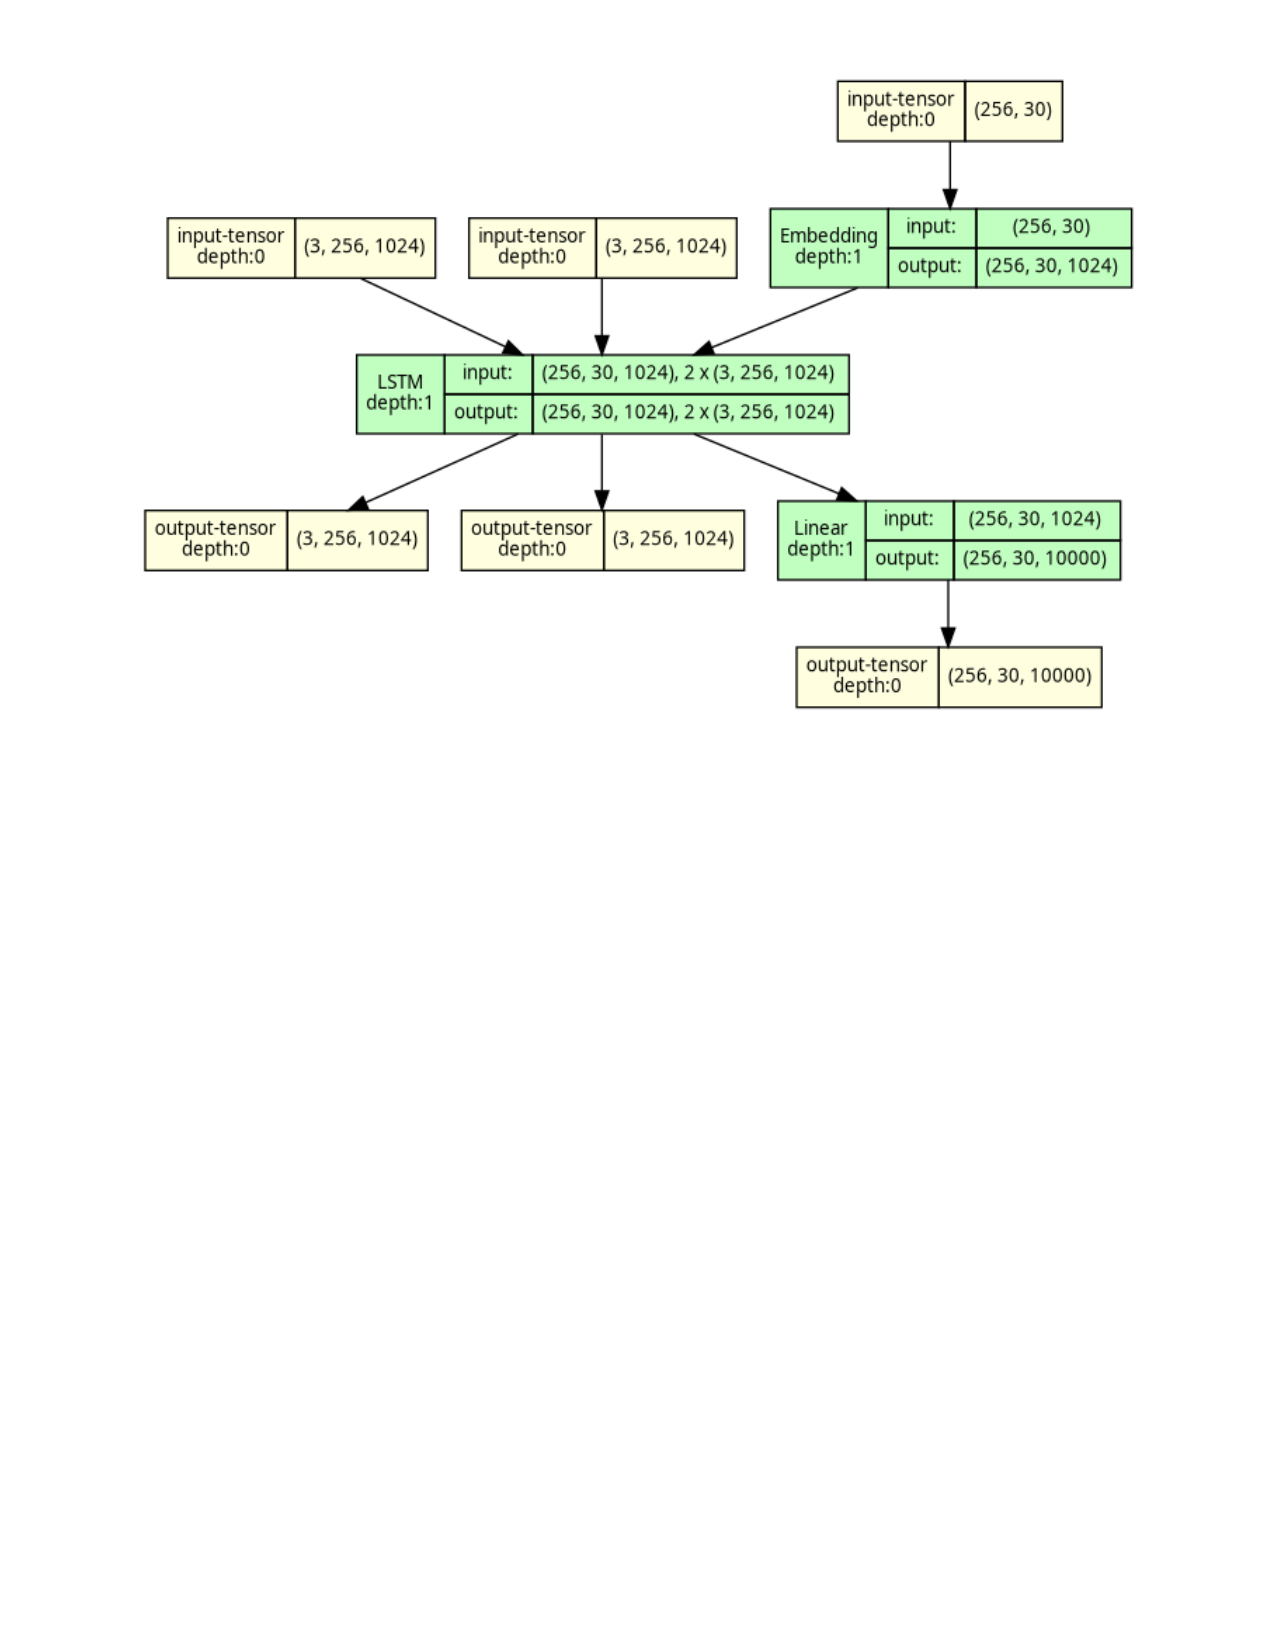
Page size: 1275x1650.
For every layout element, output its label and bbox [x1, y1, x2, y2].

picture [137, 75, 1138, 715]
